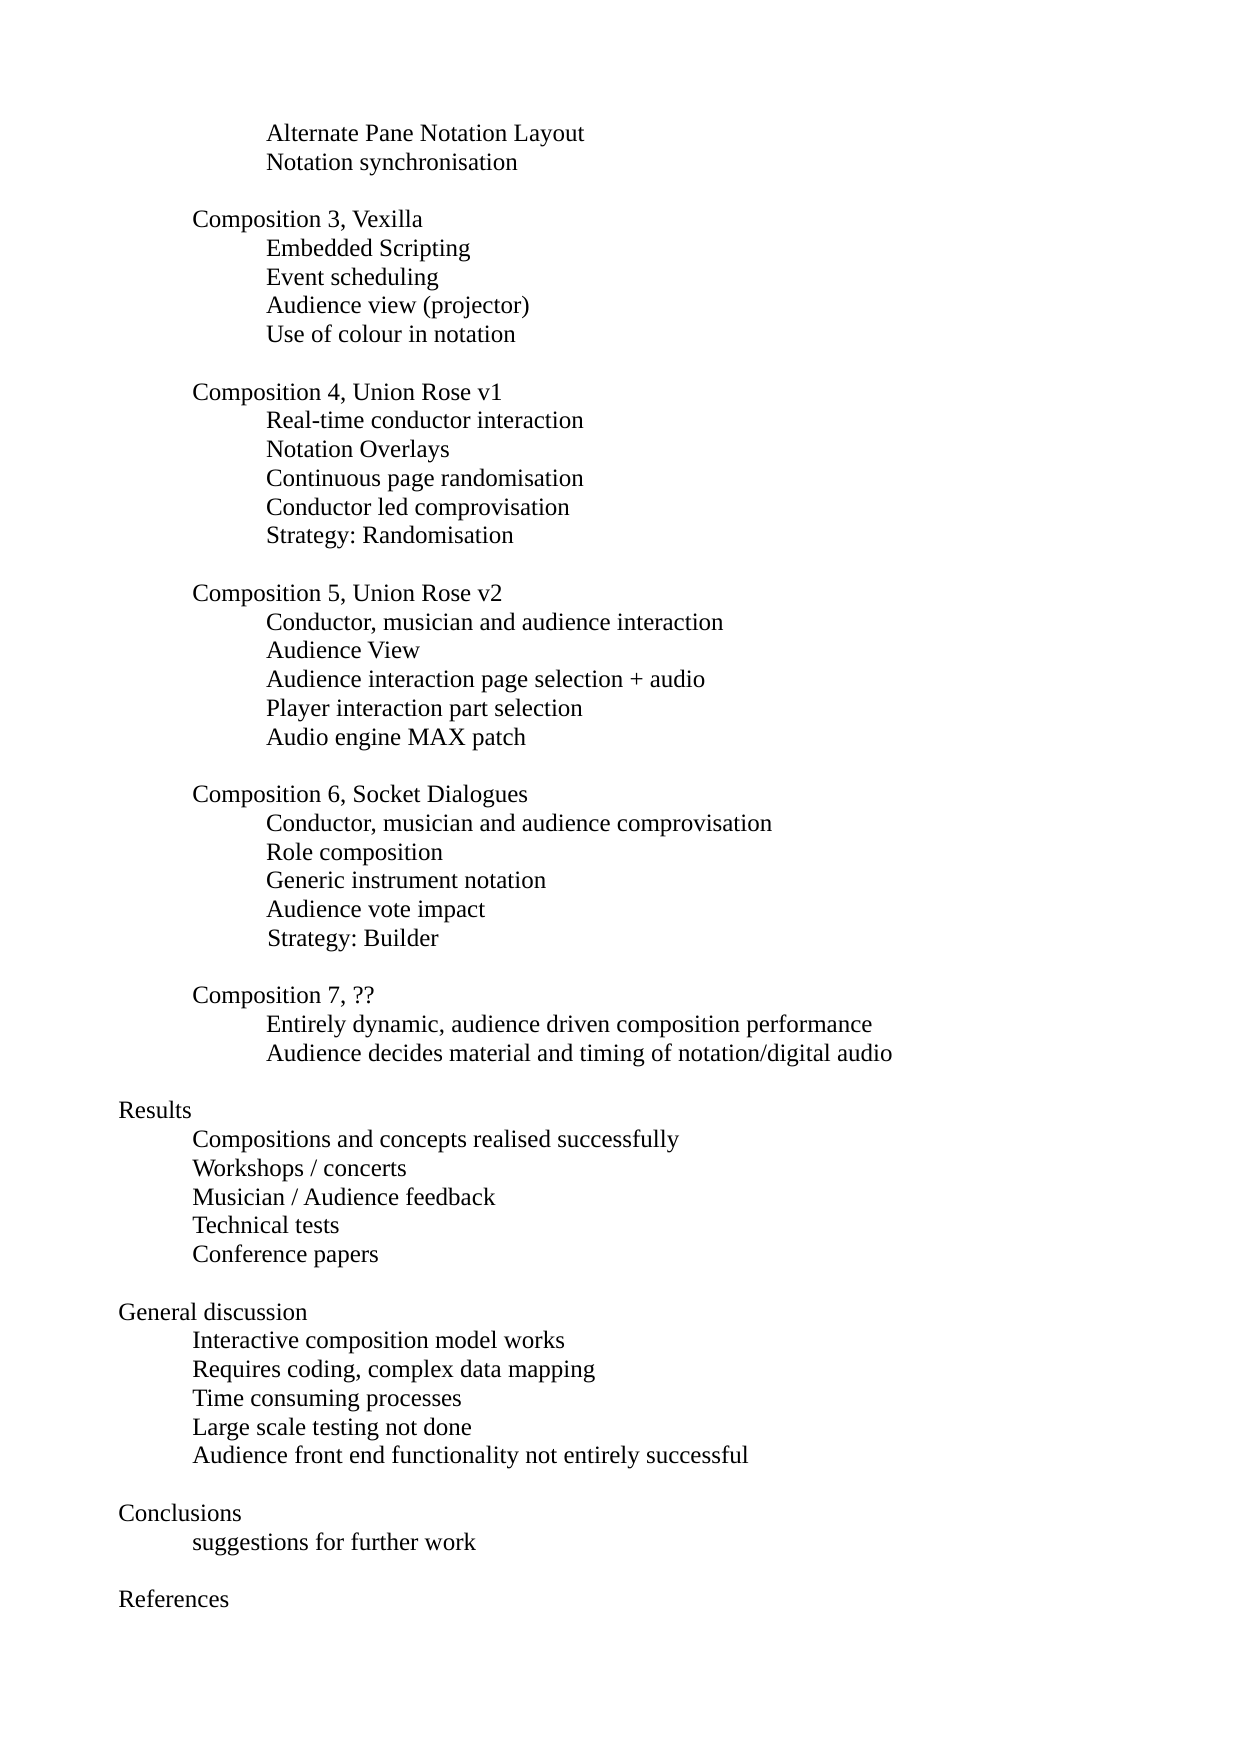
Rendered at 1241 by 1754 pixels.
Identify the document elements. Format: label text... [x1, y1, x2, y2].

text Player interaction part selection [192, 693, 1122, 722]
text Time consuming processes [118, 1383, 1122, 1412]
text References [118, 1584, 1122, 1613]
text Conference papers [118, 1239, 1122, 1268]
text Interactive composition model works [118, 1326, 1122, 1354]
text Musician / Audience feedback [118, 1182, 1122, 1211]
text Audience decides material and timing of notation/digital audio [192, 1038, 1122, 1067]
text Audio engine MAX patch [192, 722, 1122, 751]
text Large scale testing not done [118, 1412, 1122, 1441]
text Conductor led comprovisation [192, 492, 1122, 521]
text Technical tests [118, 1211, 1122, 1239]
text Composition 6, Socket Dialogues [192, 779, 1122, 808]
text Notation synchronisation [192, 147, 1122, 176]
text Requires coding, complex data mapping [118, 1354, 1122, 1383]
text Use of colour in notation [192, 319, 1122, 348]
text Results [118, 1096, 1122, 1124]
text Notation Overlays [192, 434, 1122, 463]
text Role composition [192, 837, 1122, 866]
text Strategy: Builder [192, 923, 1122, 952]
text Strategy: Randomisation [192, 521, 1122, 549]
text General discussion [118, 1297, 1122, 1326]
text Compositions and concepts realised successfully [118, 1124, 1122, 1153]
text Conductor, musician and audience comprovisation [192, 808, 1122, 837]
text Composition 7, ?? [192, 981, 1122, 1009]
text Audience front end functionality not entirely successful [118, 1441, 1122, 1469]
text Audience View [192, 636, 1122, 664]
text Workshops / concerts [118, 1153, 1122, 1182]
text Embedded Scripting [192, 233, 1122, 262]
text Entirely dynamic, audience driven composition performance [192, 1009, 1122, 1038]
text Composition 5, Union Rose v2 [192, 578, 1122, 607]
text Conclusions [118, 1498, 1122, 1527]
text Conductor, musician and audience interaction [192, 607, 1122, 636]
text Event scheduling [192, 262, 1122, 291]
text Alternate Pane Notation Layout [192, 118, 1122, 147]
text Audience interaction page selection + audio [192, 664, 1122, 693]
text Audience view (projector) [192, 291, 1122, 319]
text Generic instrument notation [192, 866, 1122, 894]
text suggestions for further work [118, 1527, 1122, 1556]
text Composition 3, Vexilla [192, 204, 1122, 233]
text Continuous page randomisation [192, 463, 1122, 492]
text Audience vote impact [192, 894, 1122, 923]
text Composition 4, Union Rose v1 [192, 377, 1122, 406]
text Real-time conductor interaction [192, 406, 1122, 434]
